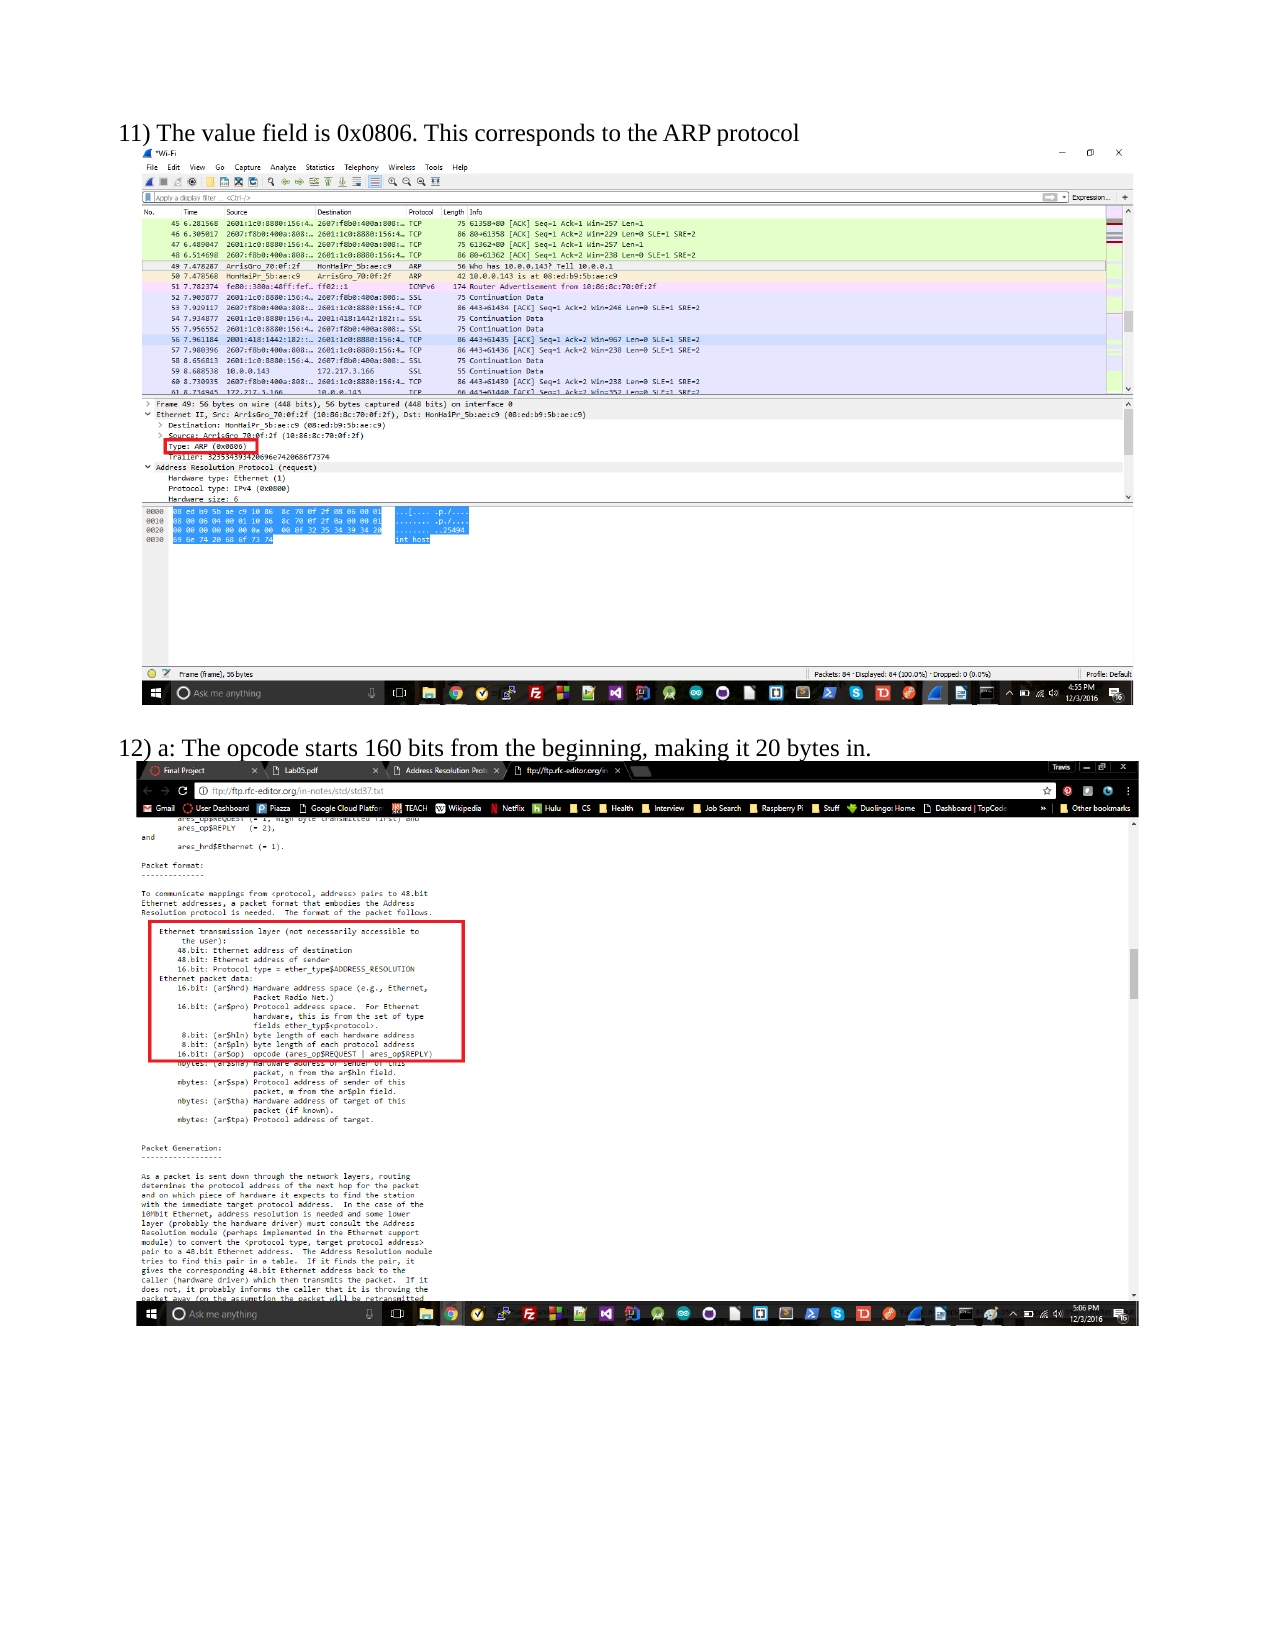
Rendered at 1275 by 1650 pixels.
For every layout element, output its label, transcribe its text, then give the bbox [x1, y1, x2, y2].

picture [136, 761, 1139, 1326]
text 12) a: The opcode starts 160 bits from the beginning, making it 20 bytes in. [118, 733, 1157, 762]
text 11) The value field is 0x0806. This corresponds to the ARP protocol [118, 118, 1157, 147]
picture [142, 146, 1134, 705]
